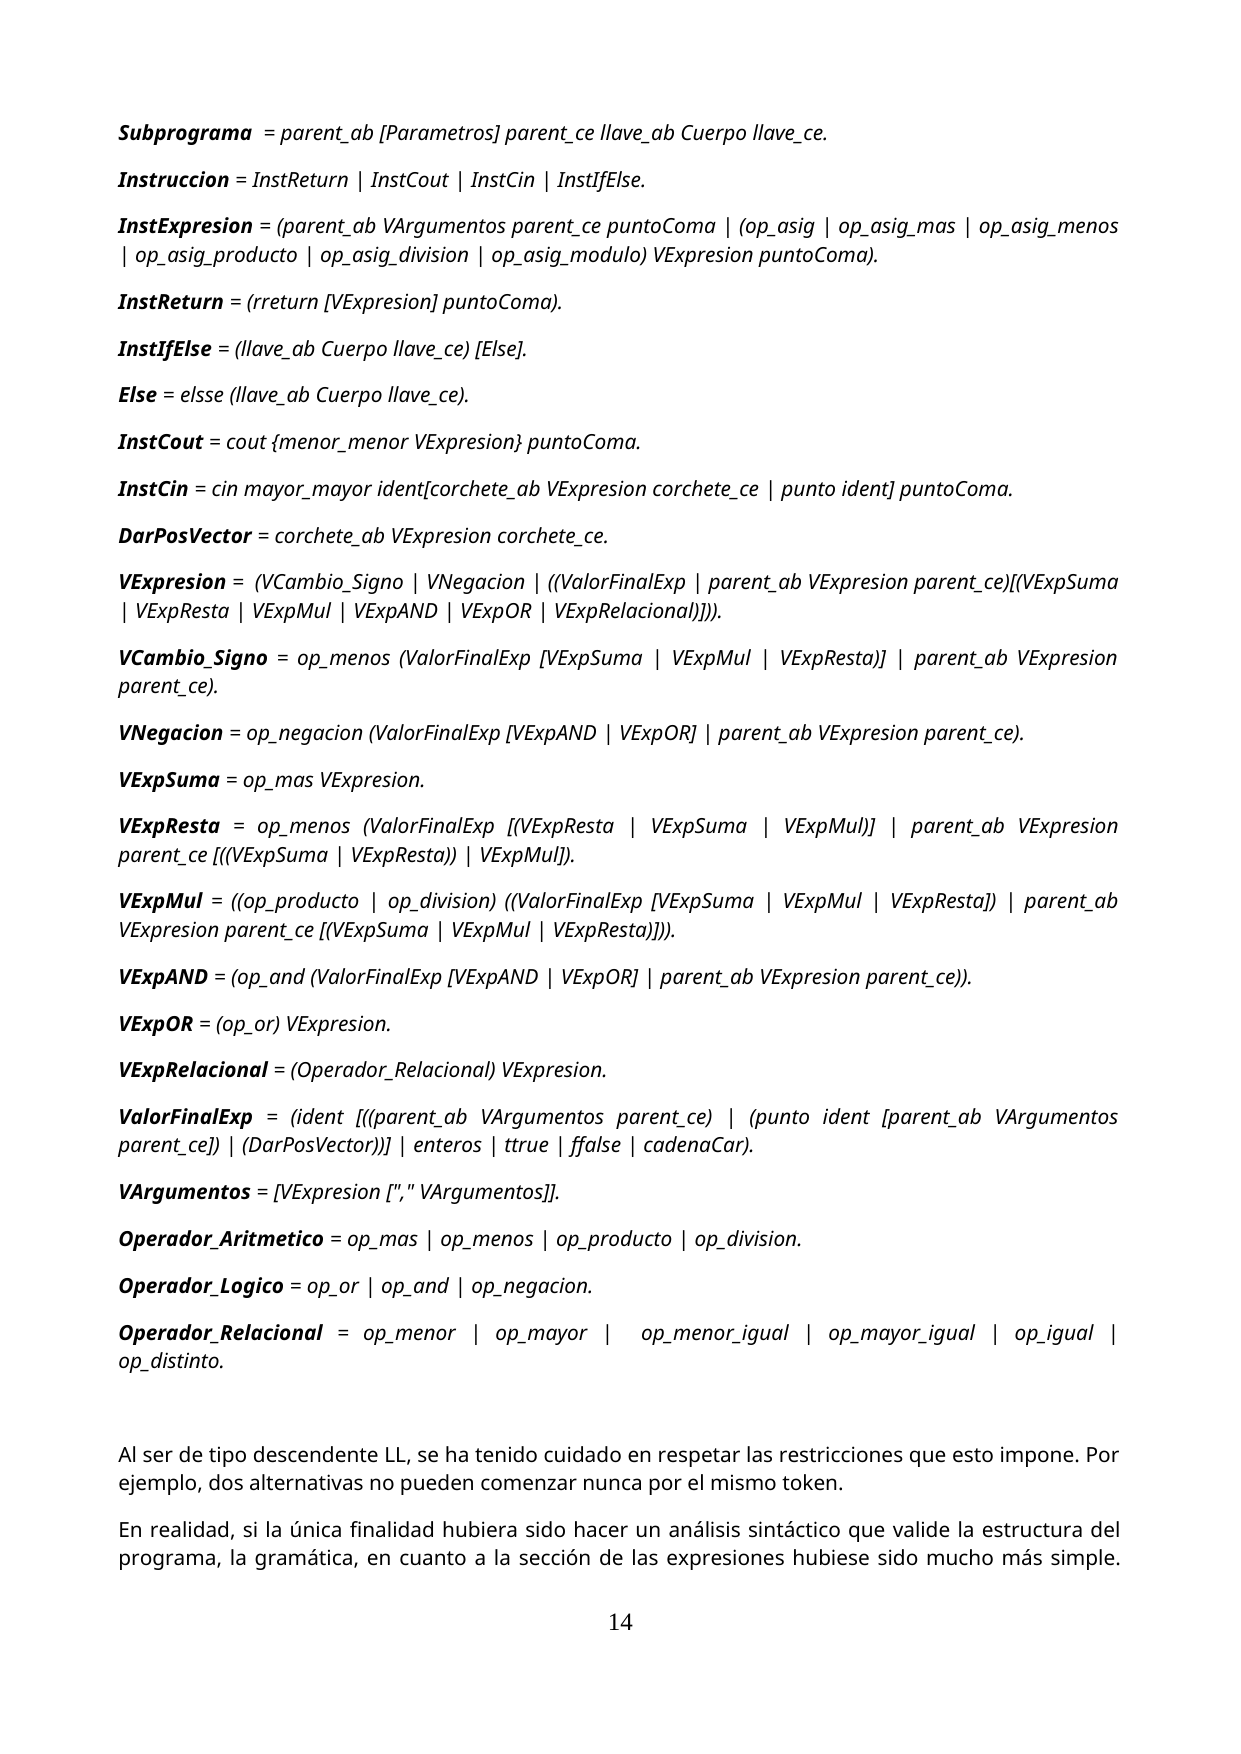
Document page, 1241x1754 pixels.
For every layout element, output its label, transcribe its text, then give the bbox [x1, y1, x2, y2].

text Else = elsse (llave_ab Cuerpo llave_ce). [118, 380, 1122, 409]
text InstCin = cin mayor_mayor ident[corchete_ab VExpresion corchete_ce | punto ident] puntoComa. [118, 474, 1122, 502]
text VExpResta = op_menos (ValorFinalExp [(VExpResta | VExpSuma | VExpMul)] | parent_ab VExpresion parent_ce [((VExpSuma | VExpResta)) | VExpMul]). [118, 811, 1122, 868]
text En realidad, si la única finalidad hubiera sido hacer un análisis sintáctico que valide la estructura del programa, la gramática, en cuanto a la sección de las expresiones hubiese sido mucho más simple. [118, 1515, 1122, 1572]
text InstExpresion = (parent_ab VArgumentos parent_ce puntoComa | (op_asig | op_asig_mas | op_asig_menos | op_asig_producto | op_asig_division | op_asig_modulo) VExpresion puntoComa). [118, 212, 1122, 268]
text Al ser de tipo descendente LL, se ha tenido cuidado en respetar las restricciones que esto impone. Por ejemplo, dos alternativas no pueden comenzar nunca por el mismo token. [118, 1440, 1122, 1497]
text VExpAND = (op_and (ValorFinalExp [VExpAND | VExpOR] | parent_ab VExpresion parent_ce)). [118, 962, 1122, 990]
text InstCout = cout {menor_menor VExpresion} puntoComa. [118, 427, 1122, 456]
text VExpresion = (VCambio_Signo | VNegacion | ((ValorFinalExp | parent_ab VExpresion parent_ce)[(VExpSuma | VExpResta | VExpMul | VExpAND | VExpOR | VExpRelacional)])). [118, 567, 1122, 624]
text VExpMul = ((op_producto | op_division) ((ValorFinalExp [VExpSuma | VExpMul | VExpResta]) | parent_ab VExpresion parent_ce [(VExpSuma | VExpMul | VExpResta)])). [118, 887, 1122, 943]
text InstIfElse = (llave_ab Cuerpo llave_ce) [Else]. [118, 334, 1122, 362]
text VExpSuma = op_mas VExpresion. [118, 765, 1122, 793]
text VCambio_Signo = op_menos (ValorFinalExp [VExpSuma | VExpMul | VExpResta)] | parent_ab VExpresion parent_ce). [118, 643, 1122, 699]
text InstReturn = (rreturn [VExpresion] puntoComa). [118, 287, 1122, 315]
text Operador_Aritmetico = op_mas | op_menos | op_producto | op_division. [118, 1224, 1122, 1253]
text VNegacion = op_negacion (ValorFinalExp [VExpAND | VExpOR] | parent_ab VExpresion parent_ce). [118, 718, 1122, 746]
text VArgumentos = [VExpresion ["," VArgumentos]]. [118, 1177, 1122, 1206]
text DarPosVector = corchete_ab VExpresion corchete_ce. [118, 521, 1122, 549]
text ValorFinalExp = (ident [((parent_ab VArgumentos parent_ce) | (punto ident [parent_ab VArgumentos parent_ce]) | (DarPosVector))] | enteros | ttrue | ffalse | cadenaCar). [118, 1102, 1122, 1159]
text Instruccion = InstReturn | InstCout | InstCin | InstIfElse. [118, 165, 1122, 193]
text Subprograma = parent_ab [Parametros] parent_ce llave_ab Cuerpo llave_ce. [118, 118, 1122, 147]
text VExpRelacional = (Operador_Relacional) VExpresion. [118, 1055, 1122, 1084]
text VExpOR = (op_or) VExpresion. [118, 1009, 1122, 1037]
text Operador_Logico = op_or | op_and | op_negacion. [118, 1271, 1122, 1299]
text Operador_Relacional = op_menor | op_mayor | op_menor_igual | op_mayor_igual | op_igual | op_distinto. [118, 1318, 1122, 1374]
